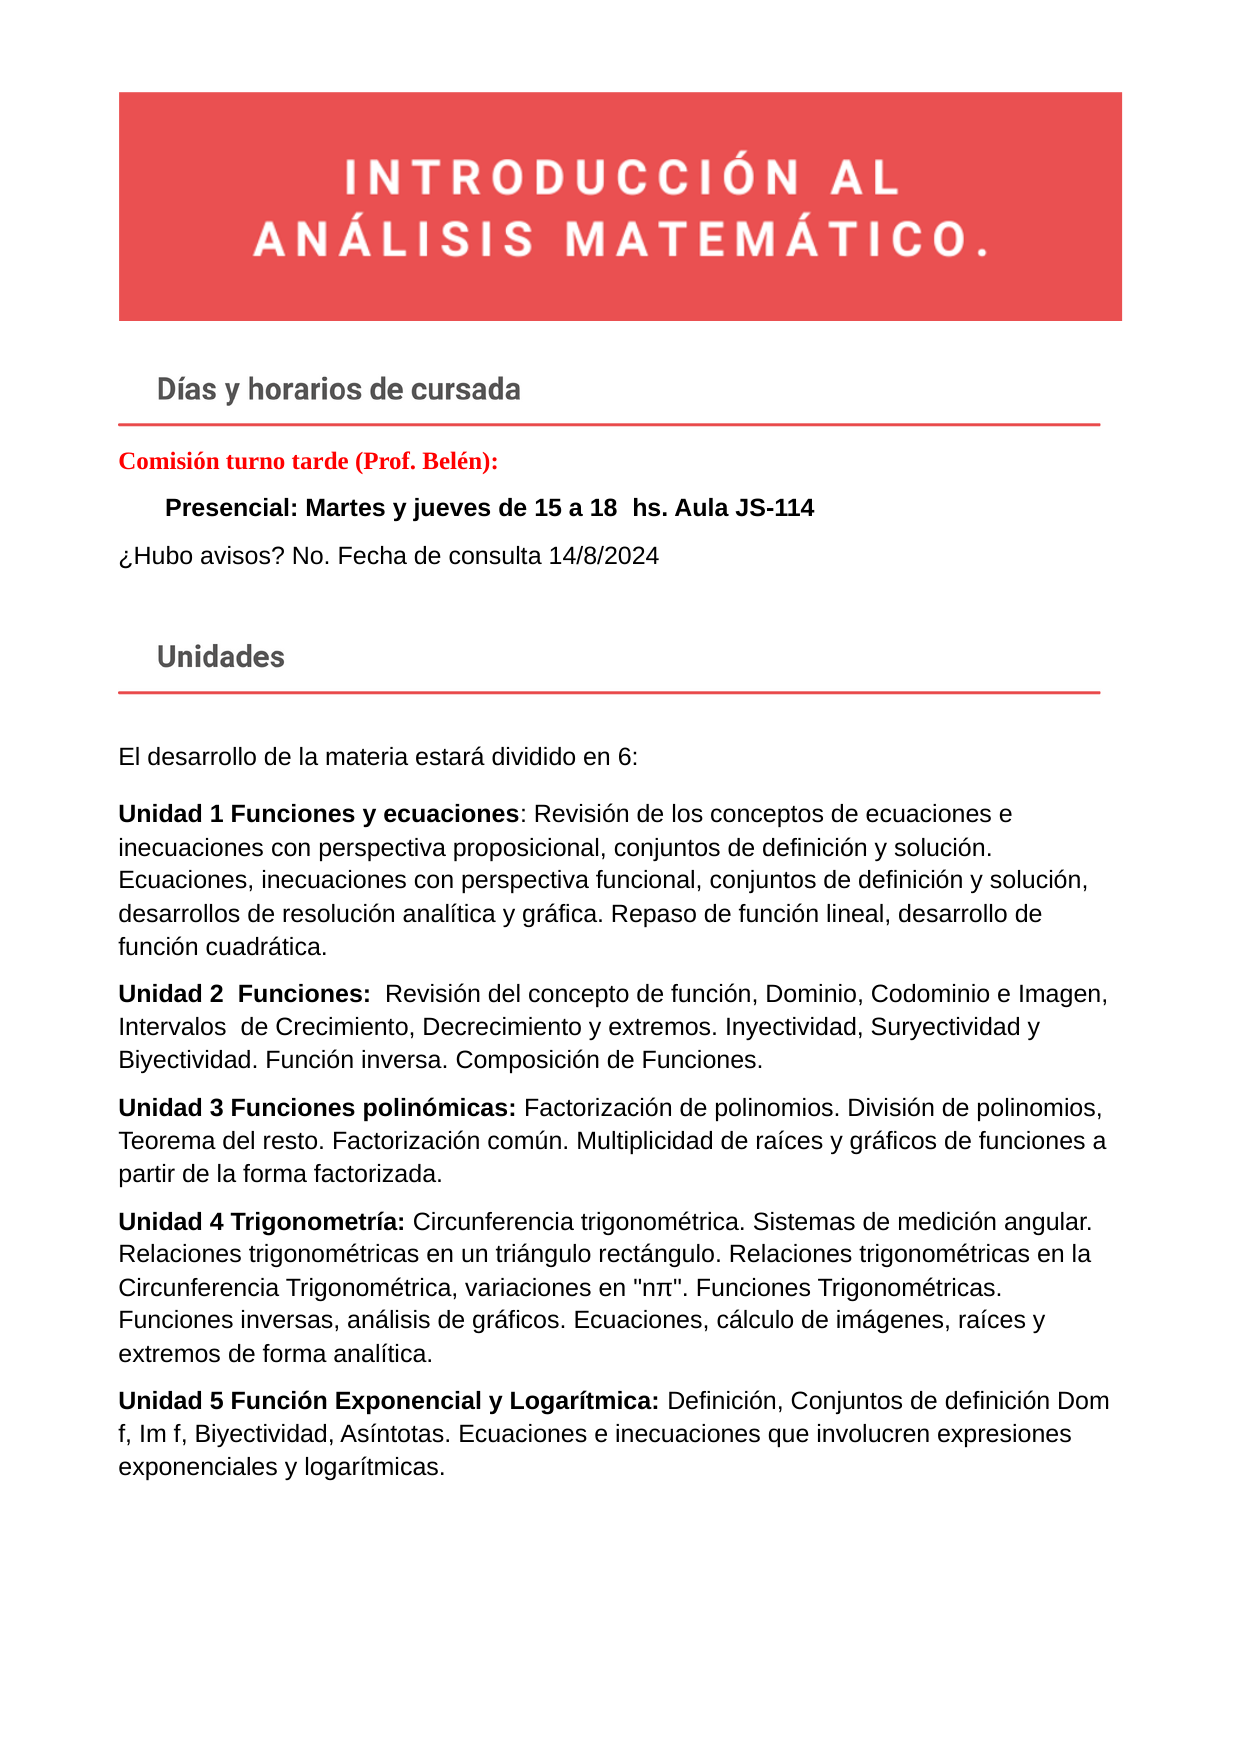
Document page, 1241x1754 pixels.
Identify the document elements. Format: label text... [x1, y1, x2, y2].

text Unidad 2 Funciones: Revisión del concepto de función, Dominio, Codominio e Imagen, Intervalos de Crecimiento, Decrecimiento y extremos. Inyectividad, Suryectividad y Biyectividad. Función inversa. Composición de Funciones. [118, 979, 1122, 1074]
text Comisión turno tarde (Prof. Belén): [118, 446, 1122, 474]
text Presencial: Martes y jueves de 15 a 18 hs. Aula JS-114 [165, 493, 1122, 522]
text Unidad 1 Funciones y ecuaciones: Revisión de los conceptos de ecuaciones e inecuaciones con perspectiva proposicional, conjuntos de definición y solución. Ecuaciones, inecuaciones con perspectiva funcional, conjuntos de definición y solución, desarrollos de resolución analítica y gráfica. Repaso de función lineal, desarrollo de función cuadrática. [118, 799, 1122, 960]
picture [118, 331, 1123, 446]
picture [118, 598, 1123, 714]
picture [118, 90, 1123, 321]
text Unidad 4 Trigonometría: Circunferencia trigonométrica. Sistemas de medición angular. Relaciones trigonométricas en un triángulo rectángulo. Relaciones trigonométricas en la Circunferencia Trigonométrica, variaciones en "nπ". Funciones Trigonométricas. Funciones inversas, análisis de gráficos. Ecuaciones, cálculo de imágenes, raíces y extremos de forma analítica. [118, 1206, 1122, 1367]
text [118, 321, 1122, 331]
text El desarrollo de la materia estará dividido en 6: [118, 742, 1122, 771]
text Unidad 3 Funciones polinómicas: Factorización de polinomios. División de polinomios, Teorema del resto. Factorización común. Multiplicidad de raíces y gráficos de funciones a partir de la forma factorizada. [118, 1093, 1122, 1188]
text ¿Hubo avisos? No. Fecha de consulta 14/8/2024 [118, 541, 1122, 570]
text Unidad 5 Función Exponencial y Logarítmica: Definición, Conjuntos de definición Dom f, Im f, Biyectividad, Asíntotas. Ecuaciones e inecuaciones que involucren expresiones exponenciales y logarítmicas. [118, 1386, 1122, 1481]
